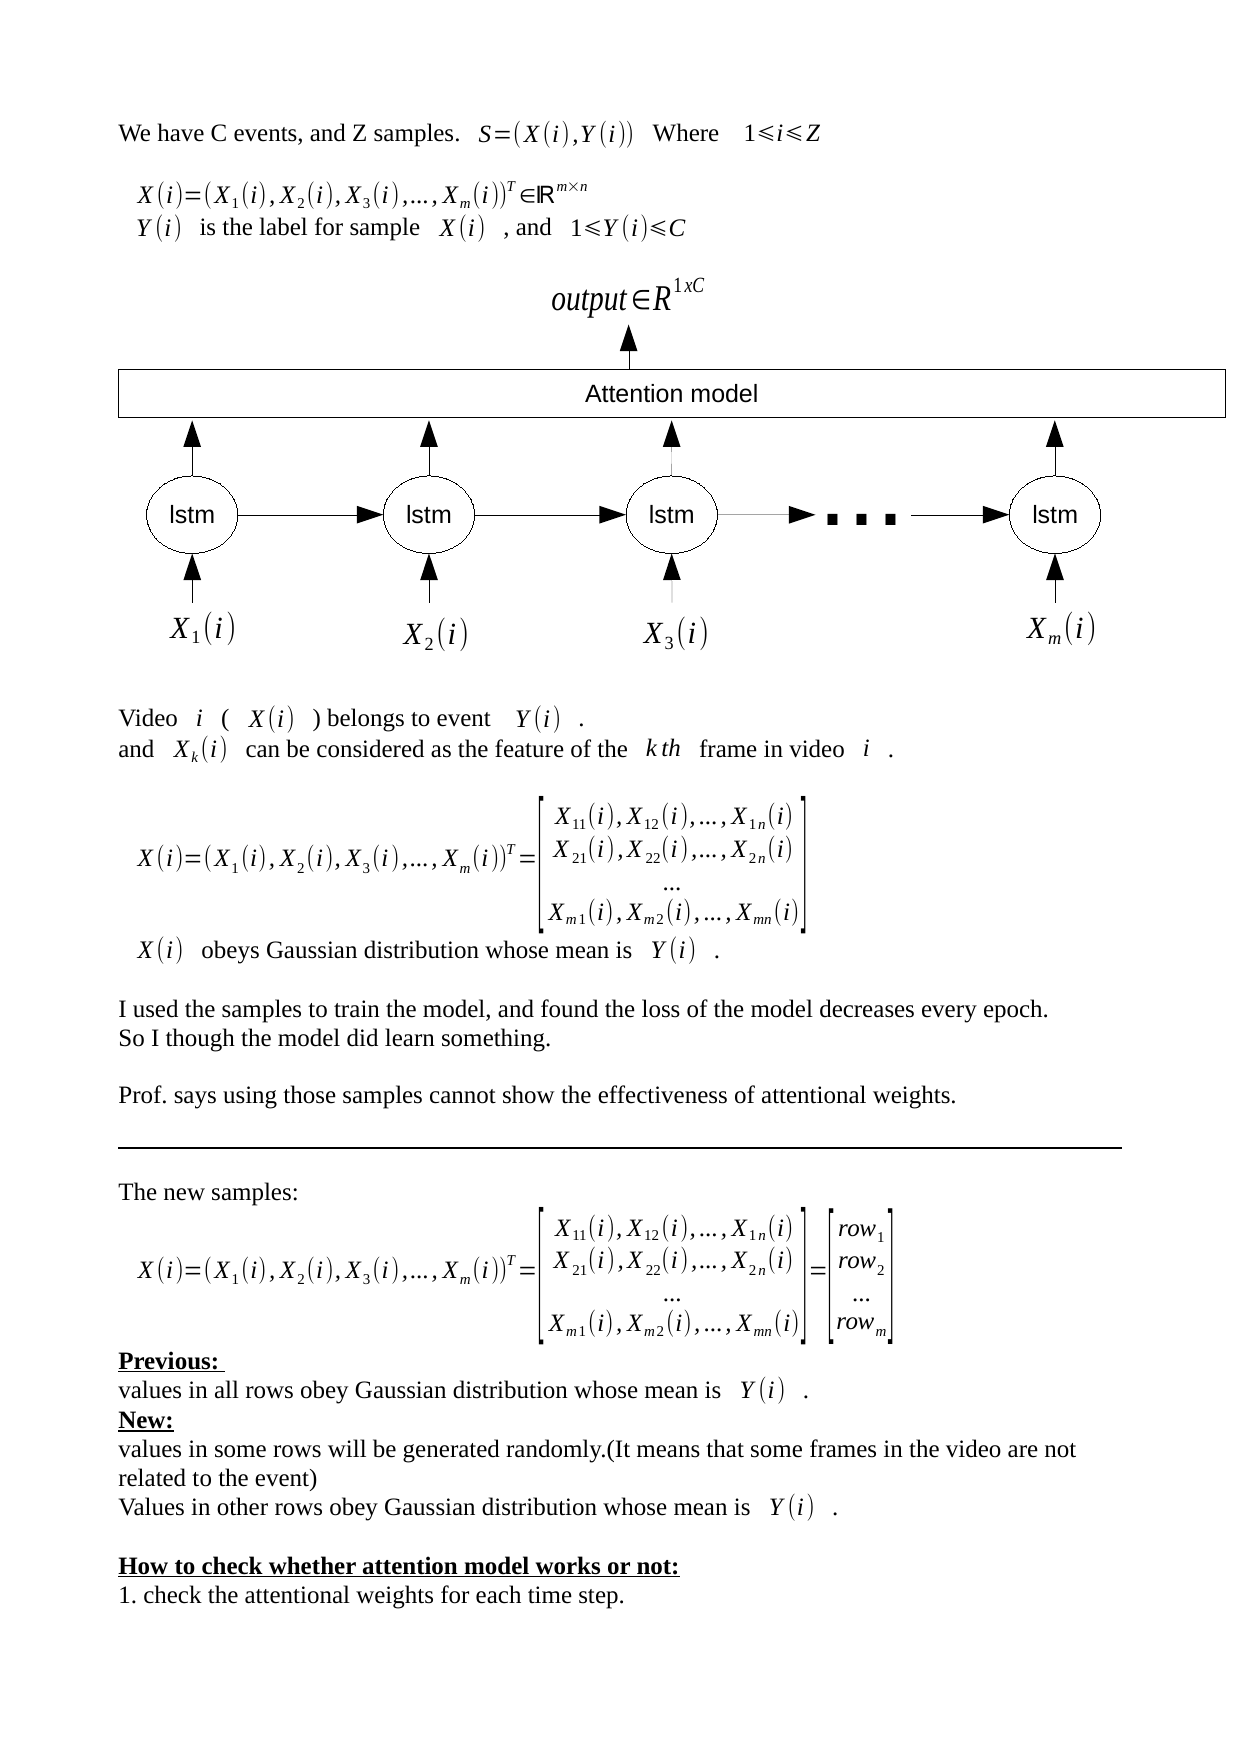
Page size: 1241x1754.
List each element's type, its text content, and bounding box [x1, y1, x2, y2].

text Prof. says using those samples cannot show the effectiveness of attentional weights. [118, 1080, 1122, 1109]
text Video() belongs to event . [118, 703, 1122, 734]
text I used the samples to train the model, and found the loss of the model decreases every epoch. [118, 994, 1122, 1023]
text Values in other rows obey Gaussian distribution whose mean is. [118, 1492, 1122, 1522]
text We have C events, and Z samples.Where [118, 118, 1122, 148]
text How to check whether attention model works or not: [118, 1551, 1122, 1580]
text values in all rows obey Gaussian distribution whose mean is. [118, 1375, 1122, 1405]
text andcan be considered as the feature of theframe in video. [118, 734, 1122, 766]
text values in some rows will be generated randomly.(It means that some frames in the video are not related to the event) [118, 1434, 1122, 1492]
text 1. check the attentional weights for each time step. [118, 1580, 1122, 1608]
text is the label for sample, and [118, 212, 1122, 243]
text So I though the model did learn something. [118, 1023, 1122, 1052]
text New: [118, 1405, 1122, 1434]
text Previous: [118, 1346, 1122, 1375]
text The new samples: [118, 1177, 1122, 1206]
text obeys Gaussian distribution whose mean is. [118, 935, 1122, 965]
